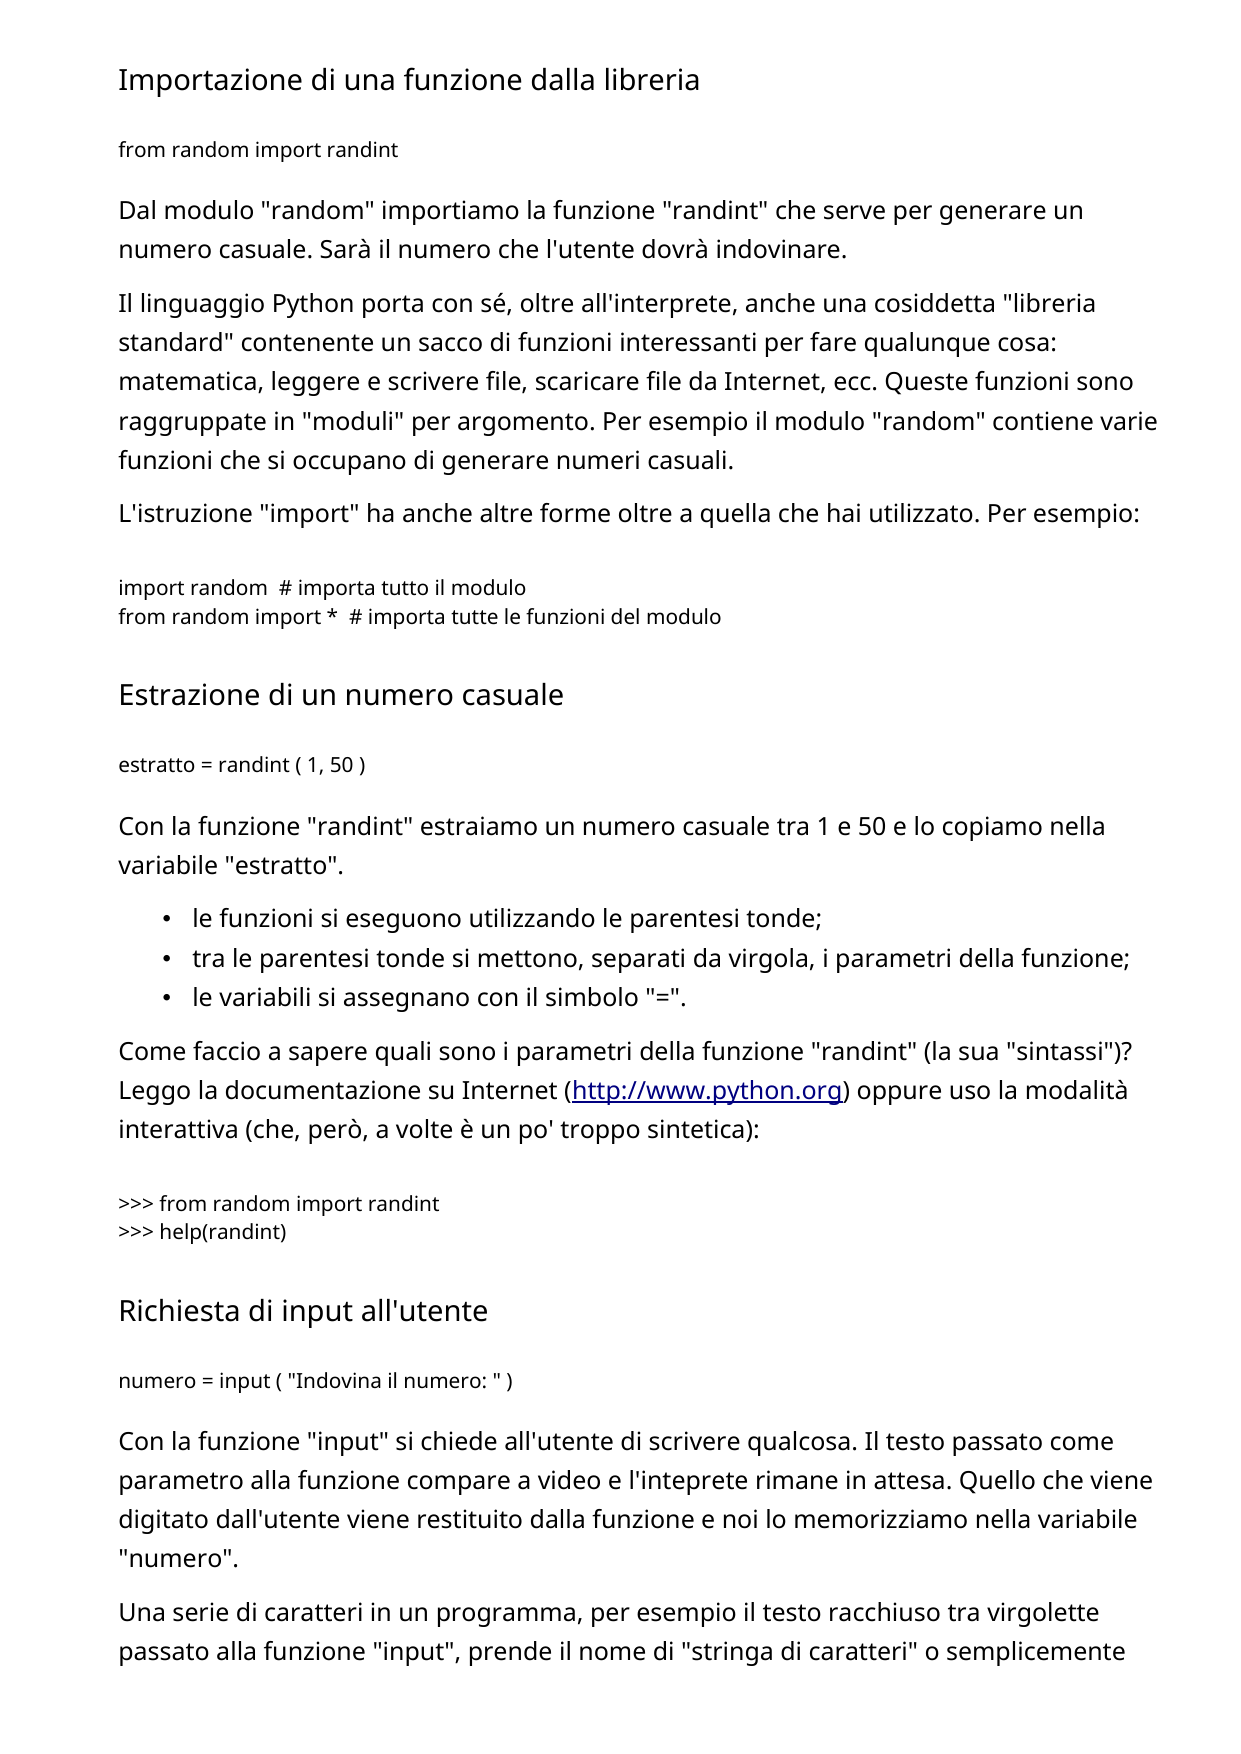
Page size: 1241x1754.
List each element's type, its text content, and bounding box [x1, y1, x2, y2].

text Una serie di caratteri in un programma, per esempio il testo racchiuso tra virgolette passato alla funzione "input", prende il nome di "stringa di caratteri" o semplicemente [118, 1595, 1181, 1668]
text >>> from random import randint [118, 1189, 1181, 1217]
text Con la funzione "randint" estraiamo un numero casuale tra 1 e 50 e lo copiamo nella variabile "estratto". [118, 808, 1181, 881]
text Il linguaggio Python porta con sé, oltre all'interprete, anche una cosiddetta "libreria standard" contenente un sacco di funzioni interessanti per fare qualunque cosa: matematica, leggere e scrivere file, scaricare file da Internet, ecc. Queste funzioni sono raggruppate in "moduli" per argomento. Per esempio il modulo "random" contiene varie funzioni che si occupano di generare numeri casuali. [118, 286, 1181, 476]
subtitle Richiesta di input all'utente [118, 1290, 1181, 1329]
text L'istruzione "import" ha anche altre forme oltre a quella che hai utilizzato. Per esempio: [118, 496, 1181, 530]
text Dal modulo "random" importiamo la funzione "randint" che serve per generare un numero casuale. Sarà il numero che l'utente dovrà indovinare. [118, 193, 1181, 266]
text numero = input ( "Indovina il numero: " ) [118, 1366, 1181, 1394]
text import random # importa tutto il modulo [118, 573, 1181, 602]
text Come faccio a sapere quali sono i parametri della funzione "randint" (la sua "sintassi")? Leggo la documentazione su Internet (http://www.python.org) oppure uso la modalità interattiva (che, però, a volte è un po' troppo sintetica): [118, 1033, 1181, 1146]
text Con la funzione "input" si chiede all'utente di scrivere qualcosa. Il testo passato come parametro alla funzione compare a video e l'inteprete rimane in attesa. Quello che viene digitato dall'utente viene restituito dalla funzione e noi lo memorizziamo nella variabile "numero". [118, 1424, 1181, 1575]
text from random import * # importa tutte le funzioni del modulo [118, 602, 1181, 630]
text >>> help(randint) [118, 1217, 1181, 1246]
subtitle Estrazione di un numero casuale [118, 674, 1181, 714]
list tra le parentesi tonde si mettono, separati da virgola, i parametri della funzione; [162, 940, 1181, 974]
text estratto = randint ( 1, 50 ) [118, 750, 1181, 779]
list le variabili si assegnano con il simbolo "=". [162, 979, 1181, 1013]
list le funzioni si eseguono utilizzando le parentesi tonde; [162, 901, 1181, 935]
text from random import randint [118, 135, 1181, 163]
subtitle Importazione di una funzione dalla libreria [118, 59, 1181, 99]
